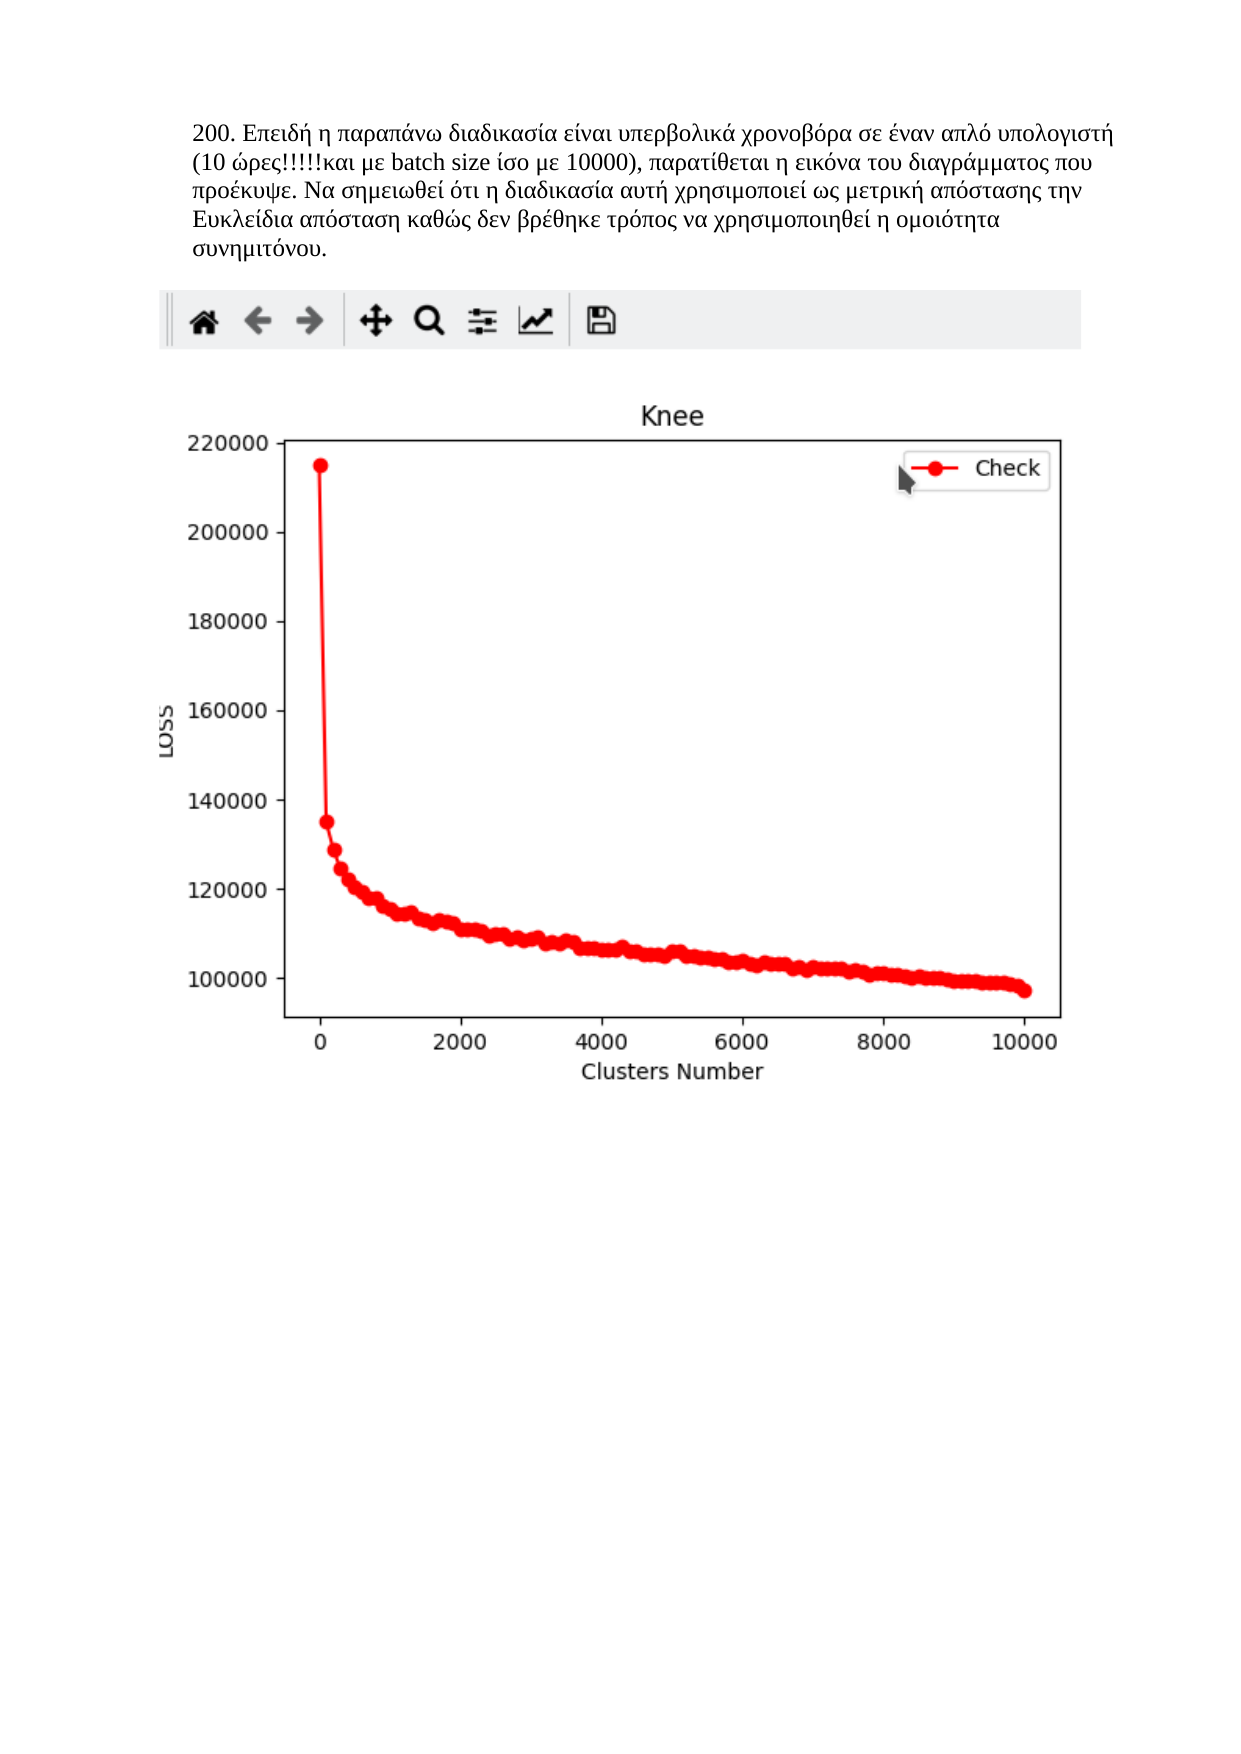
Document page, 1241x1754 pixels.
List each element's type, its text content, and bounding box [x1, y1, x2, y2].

text 200. Επειδή η παραπάνω διαδικασία είναι υπερβολικά χρονοβόρα σε έναν απλό υπολογιστή (10 ώρες!!!!!και με batch size ίσο με 10000), παρατίθεται η εικόνα του διαγράμματος που προέκυψε. Να σημειωθεί ότι η διαδικασία αυτή χρησιμοποιεί ως μετρική απόστασης την Ευκλείδια απόσταση καθώς δεν βρέθηκε τρόπος να χρησιμοποιηθεί η ομοιότητα συνημιτόνου. [118, 118, 1122, 262]
picture [159, 290, 1082, 1092]
